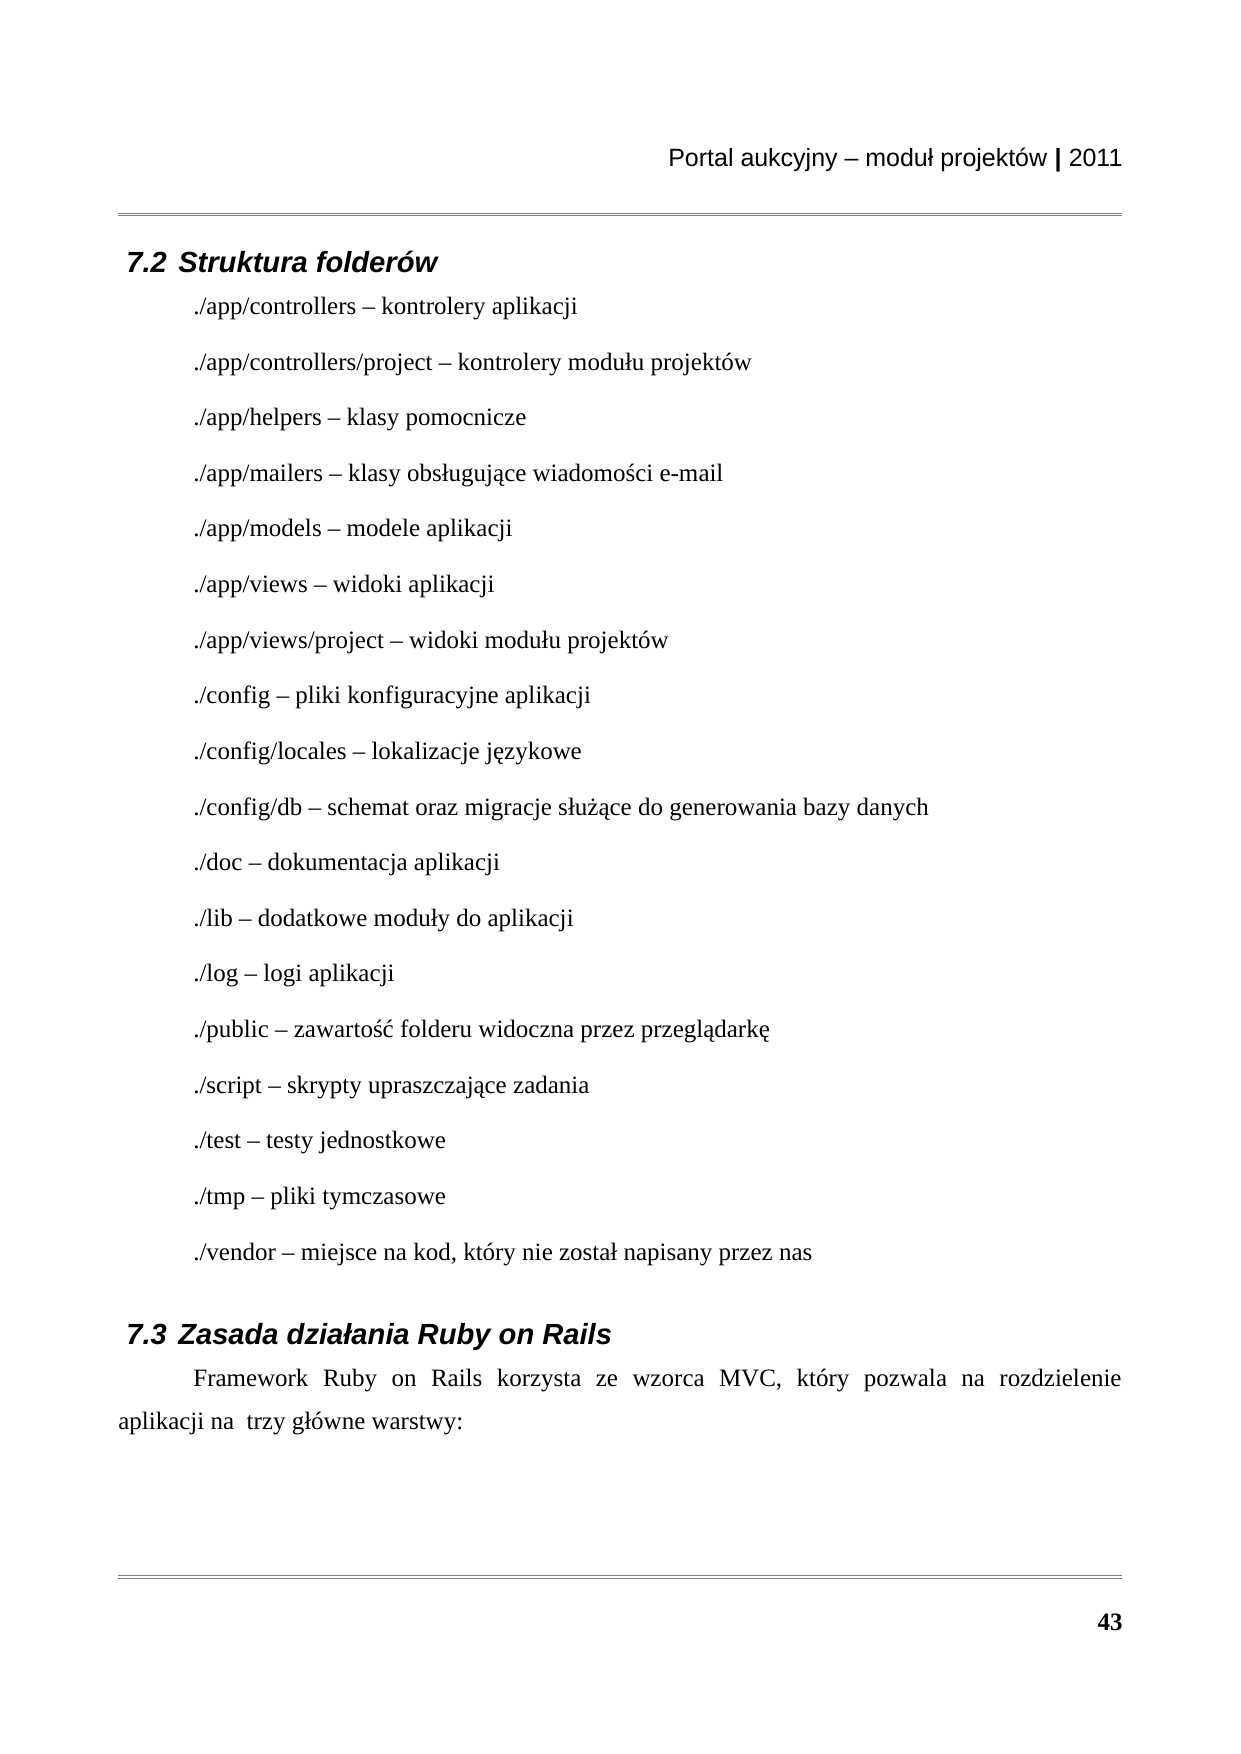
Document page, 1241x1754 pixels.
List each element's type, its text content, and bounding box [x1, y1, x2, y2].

text ./app/views – widoki aplikacji [118, 569, 1122, 598]
text ./app/helpers – klasy pomocnicze [118, 402, 1122, 431]
text ./lib – dodatkowe moduły do aplikacji [118, 903, 1122, 932]
text ./vendor – miejsce na kod, który nie został napisany przez nas [118, 1237, 1122, 1265]
text ./log – logi aplikacji [118, 958, 1122, 987]
text ./config/db – schemat oraz migracje służące do generowania bazy danych [118, 792, 1122, 820]
text ./script – skrypty upraszczające zadania [118, 1070, 1122, 1098]
subtitle Struktura folderów [118, 245, 1122, 278]
text ./config/locales – lokalizacje językowe [118, 736, 1122, 765]
text Framework Ruby on Rails korzysta ze wzorca MVC, który pozwala na rozdzielenie aplikacji na trzy główne warstwy: [118, 1363, 1122, 1435]
text ./app/views/project – widoki modułu projektów [118, 625, 1122, 653]
text ./config – pliki konfiguracyjne aplikacji [118, 680, 1122, 709]
text ./app/controllers – kontrolery aplikacji [118, 291, 1122, 320]
text ./app/models – modele aplikacji [118, 513, 1122, 542]
subtitle Zasada działania Ruby on Rails [118, 1317, 1122, 1351]
text ./test – testy jednostkowe [118, 1125, 1122, 1154]
text ./public – zawartość folderu widoczna przez przeglądarkę [118, 1014, 1122, 1043]
text ./doc – dokumentacja aplikacji [118, 847, 1122, 876]
text ./app/controllers/project – kontrolery modułu projektów [118, 347, 1122, 375]
text ./app/mailers – klasy obsługujące wiadomości e-mail [118, 458, 1122, 487]
text ./tmp – pliki tymczasowe [118, 1181, 1122, 1210]
